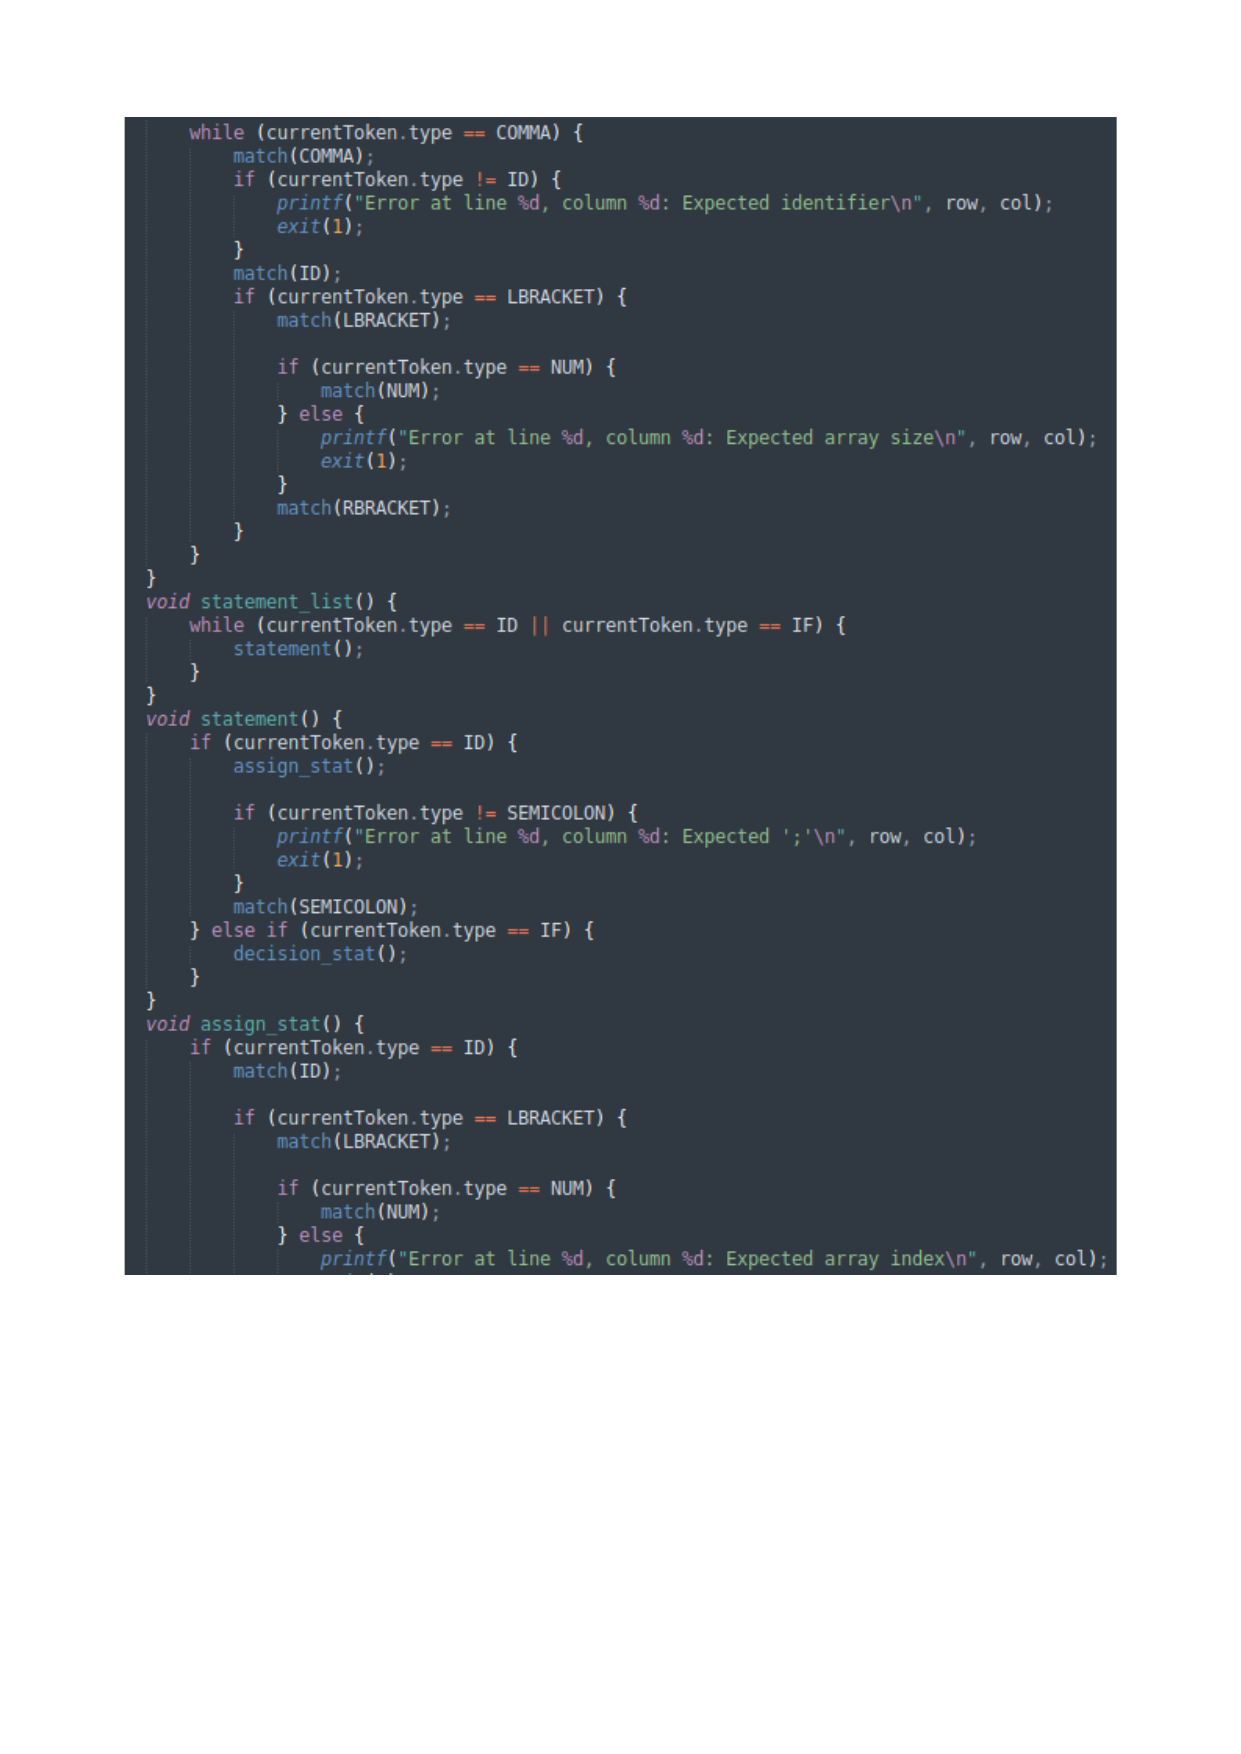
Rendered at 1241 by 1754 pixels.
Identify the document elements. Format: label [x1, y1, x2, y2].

picture [124, 117, 1117, 1275]
